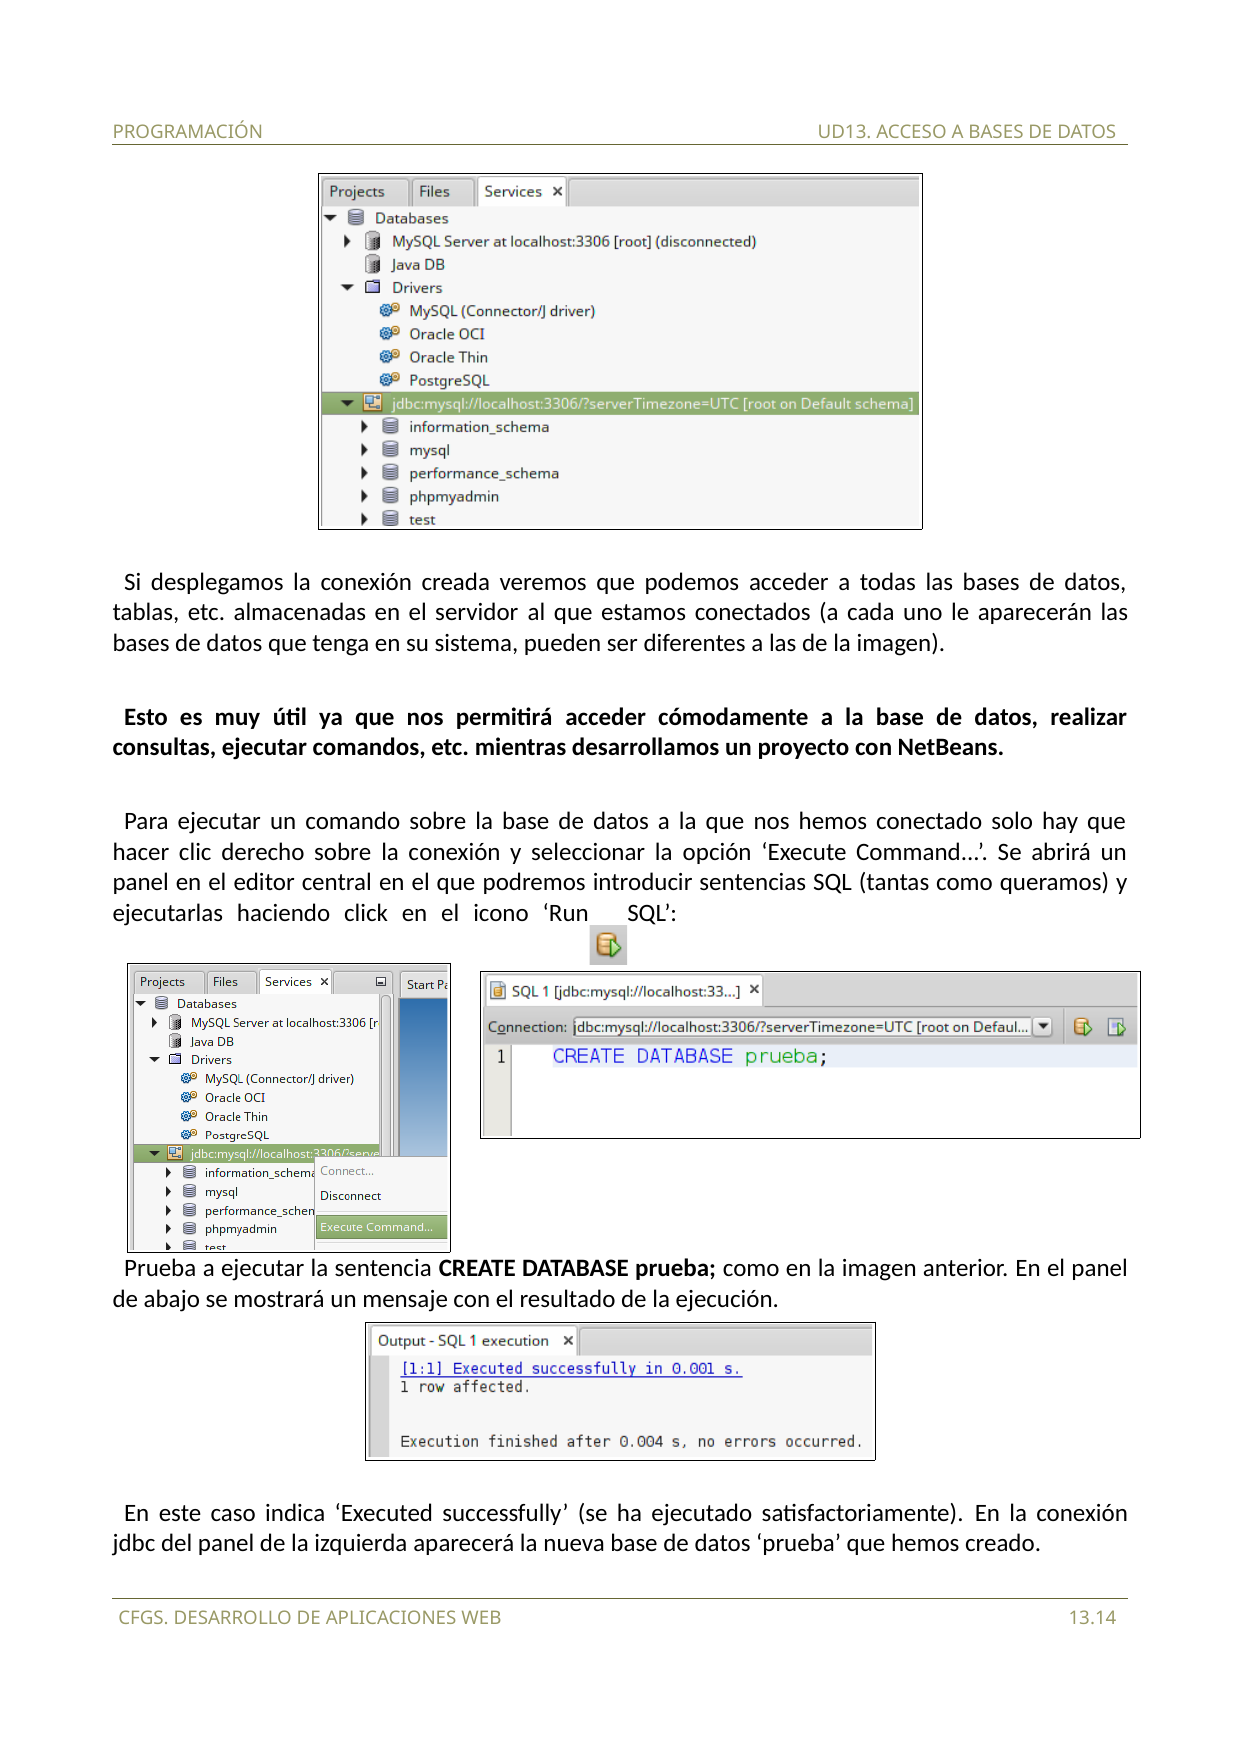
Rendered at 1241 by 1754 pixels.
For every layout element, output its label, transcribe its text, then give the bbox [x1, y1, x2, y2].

picture [368, 1324, 873, 1457]
picture [321, 176, 919, 526]
picture [589, 925, 628, 965]
text Para ejecutar un comando sobre la base de datos a la que nos hemos conectado solo hay que hacer clic derecho sobre la conexión y seleccionar la opción ‘Execute Command...’. Se abrirá un panel en el editor central en el que podremos introducir sentencias SQL (tantas como queramos) y ejecutarlas haciendo click en el icono ‘Run SQL’: [112, 806, 1128, 928]
text Si desplegamos la conexión creada veremos que podemos acceder a todas las bases de datos, tablas, etc. almacenadas en el servidor al que estamos conectados (a cada uno le aparecerán las bases de datos que tenga en su sistema, pueden ser diferentes a las de la imagen). [112, 566, 1128, 658]
text Prueba a ejecutar la sentencia CREATE DATABASE prueba; como en la imagen anterior. En el panel de abajo se mostrará un mensaje con el resultado de la ejecución. [112, 971, 1128, 1313]
text Esto es muy útil ya que nos permitirá acceder cómodamente a la base de datos, realizar consultas, ejecutar comandos, etc. mientras desarrollamos un proyecto con NetBeans. [112, 701, 1128, 762]
picture [483, 973, 1138, 1136]
text En este caso indica ‘Executed successfully’ (se ha ejecutado satisfactoriamente). En la conexión jdbc del panel de la izquierda aparecerá la nueva base de datos ‘prueba’ que hemos creado. [112, 1497, 1128, 1558]
